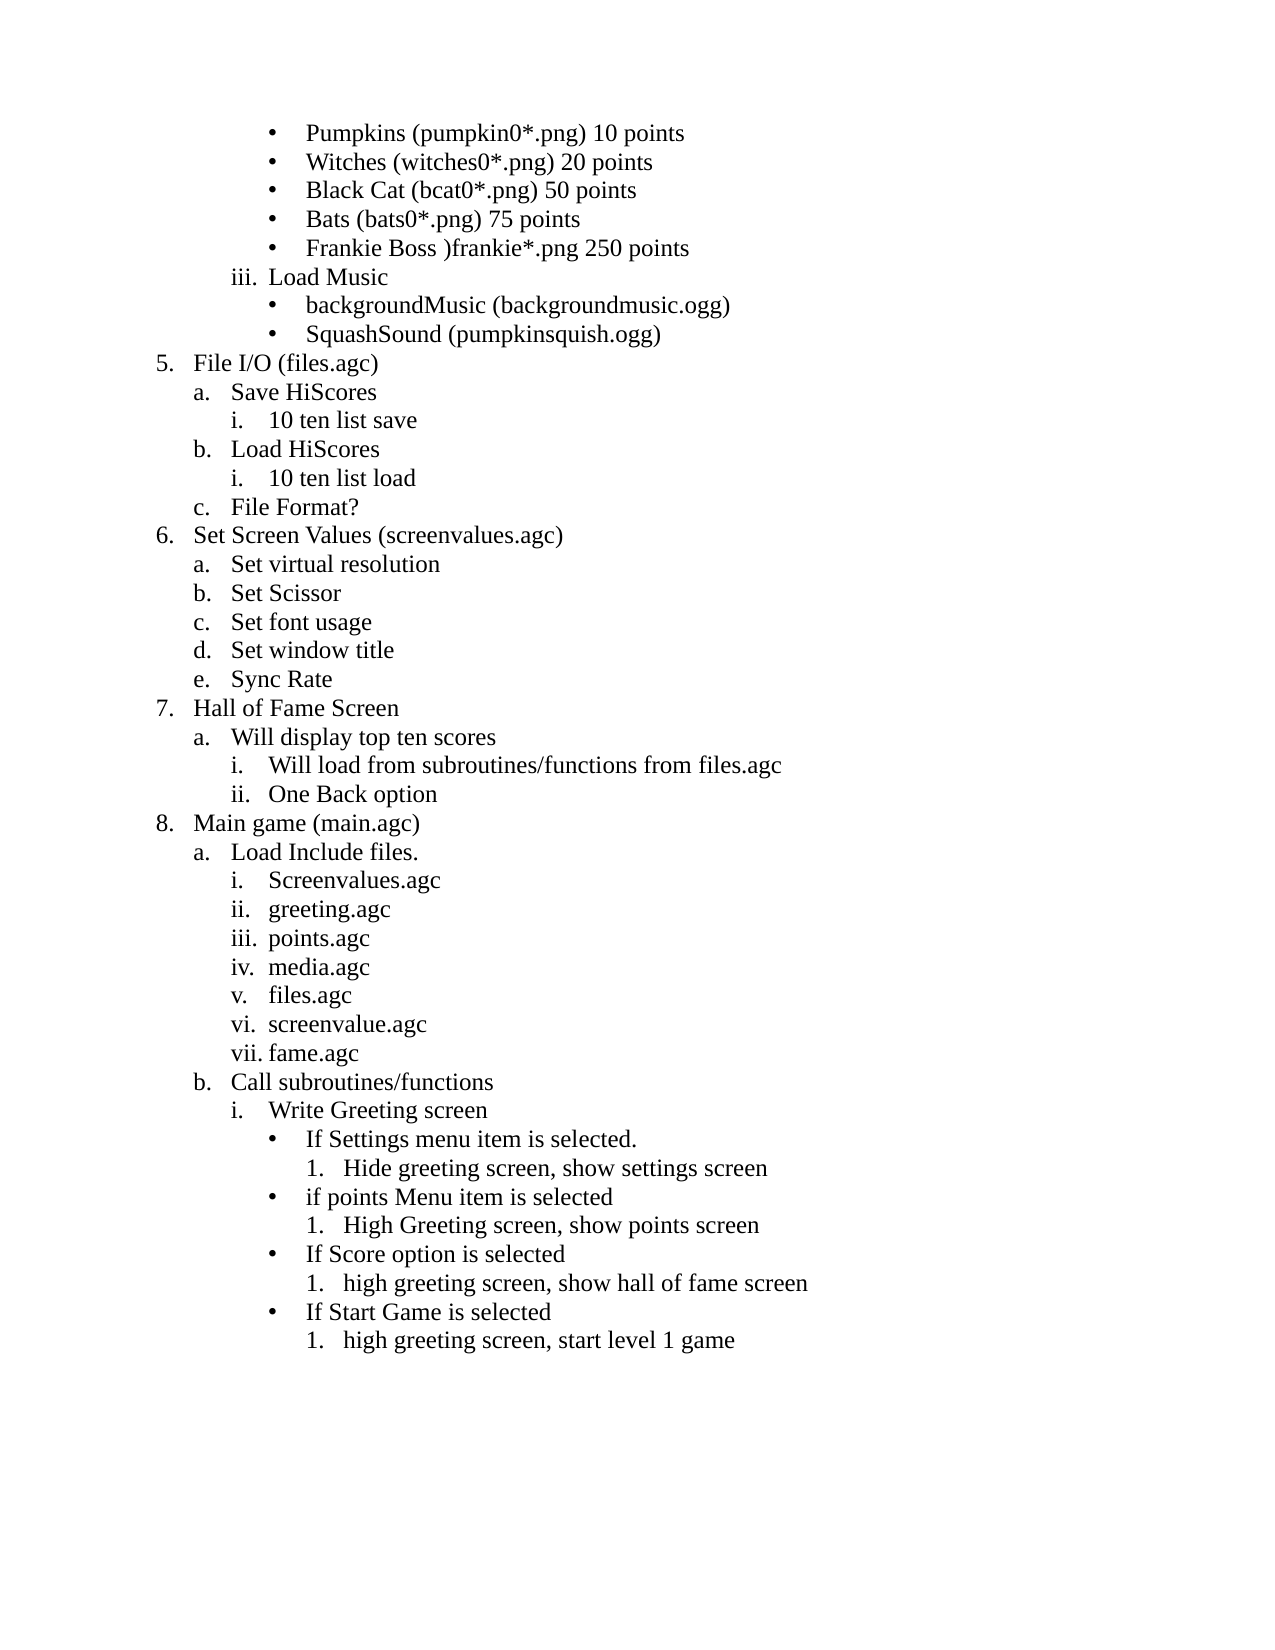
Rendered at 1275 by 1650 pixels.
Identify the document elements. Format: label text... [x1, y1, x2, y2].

list Call subroutines/functions [193, 1067, 1157, 1096]
list Set window title [193, 636, 1157, 664]
list Hide greeting screen, show settings screen [306, 1153, 1157, 1182]
list Set font usage [193, 607, 1157, 636]
list If Score option is selected [268, 1239, 1157, 1268]
list Load Music [231, 262, 1157, 291]
list screenvalue.agc [231, 1009, 1157, 1038]
list Hall of Fame Screen [156, 693, 1157, 722]
list if points Menu item is selected [268, 1182, 1157, 1211]
list Pumpkins (pumpkin0*.png) 10 points [268, 118, 1157, 147]
list Set Screen Values (screenvalues.agc) [156, 521, 1157, 549]
list 10 ten list save [231, 406, 1157, 434]
list high greeting screen, show hall of fame screen [306, 1268, 1157, 1297]
list Set virtual resolution [193, 549, 1157, 578]
list If Settings menu item is selected. [268, 1124, 1157, 1153]
list File I/O (files.agc) [156, 348, 1157, 377]
list 10 ten list load [231, 463, 1157, 492]
list Will display top ten scores [193, 722, 1157, 751]
list Set Scissor [193, 578, 1157, 607]
list Sync Rate [193, 664, 1157, 693]
list Will load from subroutines/functions from files.agc [231, 751, 1157, 779]
list high greeting screen, start level 1 game [306, 1326, 1157, 1354]
list greeting.agc [231, 894, 1157, 923]
list Load Include files. [193, 837, 1157, 866]
list One Back option [231, 779, 1157, 808]
list Bats (bats0*.png) 75 points [268, 204, 1157, 233]
list Witches (witches0*.png) 20 points [268, 147, 1157, 176]
list files.agc [231, 981, 1157, 1009]
list Main game (main.agc) [156, 808, 1157, 837]
list Load HiScores [193, 434, 1157, 463]
list Black Cat (bcat0*.png) 50 points [268, 176, 1157, 204]
list Screenvalues.agc [231, 866, 1157, 894]
list SquashSound (pumpkinsquish.ogg) [268, 319, 1157, 348]
list points.agc [231, 923, 1157, 952]
list Frankie Boss )frankie*.png 250 points [268, 233, 1157, 262]
list Save HiScores [193, 377, 1157, 406]
list Write Greeting screen [231, 1096, 1157, 1124]
list File Format? [193, 492, 1157, 521]
list media.agc [231, 952, 1157, 981]
list fame.agc [231, 1038, 1157, 1067]
list If Start Game is selected [268, 1297, 1157, 1326]
list backgroundMusic (backgroundmusic.ogg) [268, 291, 1157, 319]
list High Greeting screen, show points screen [306, 1211, 1157, 1239]
